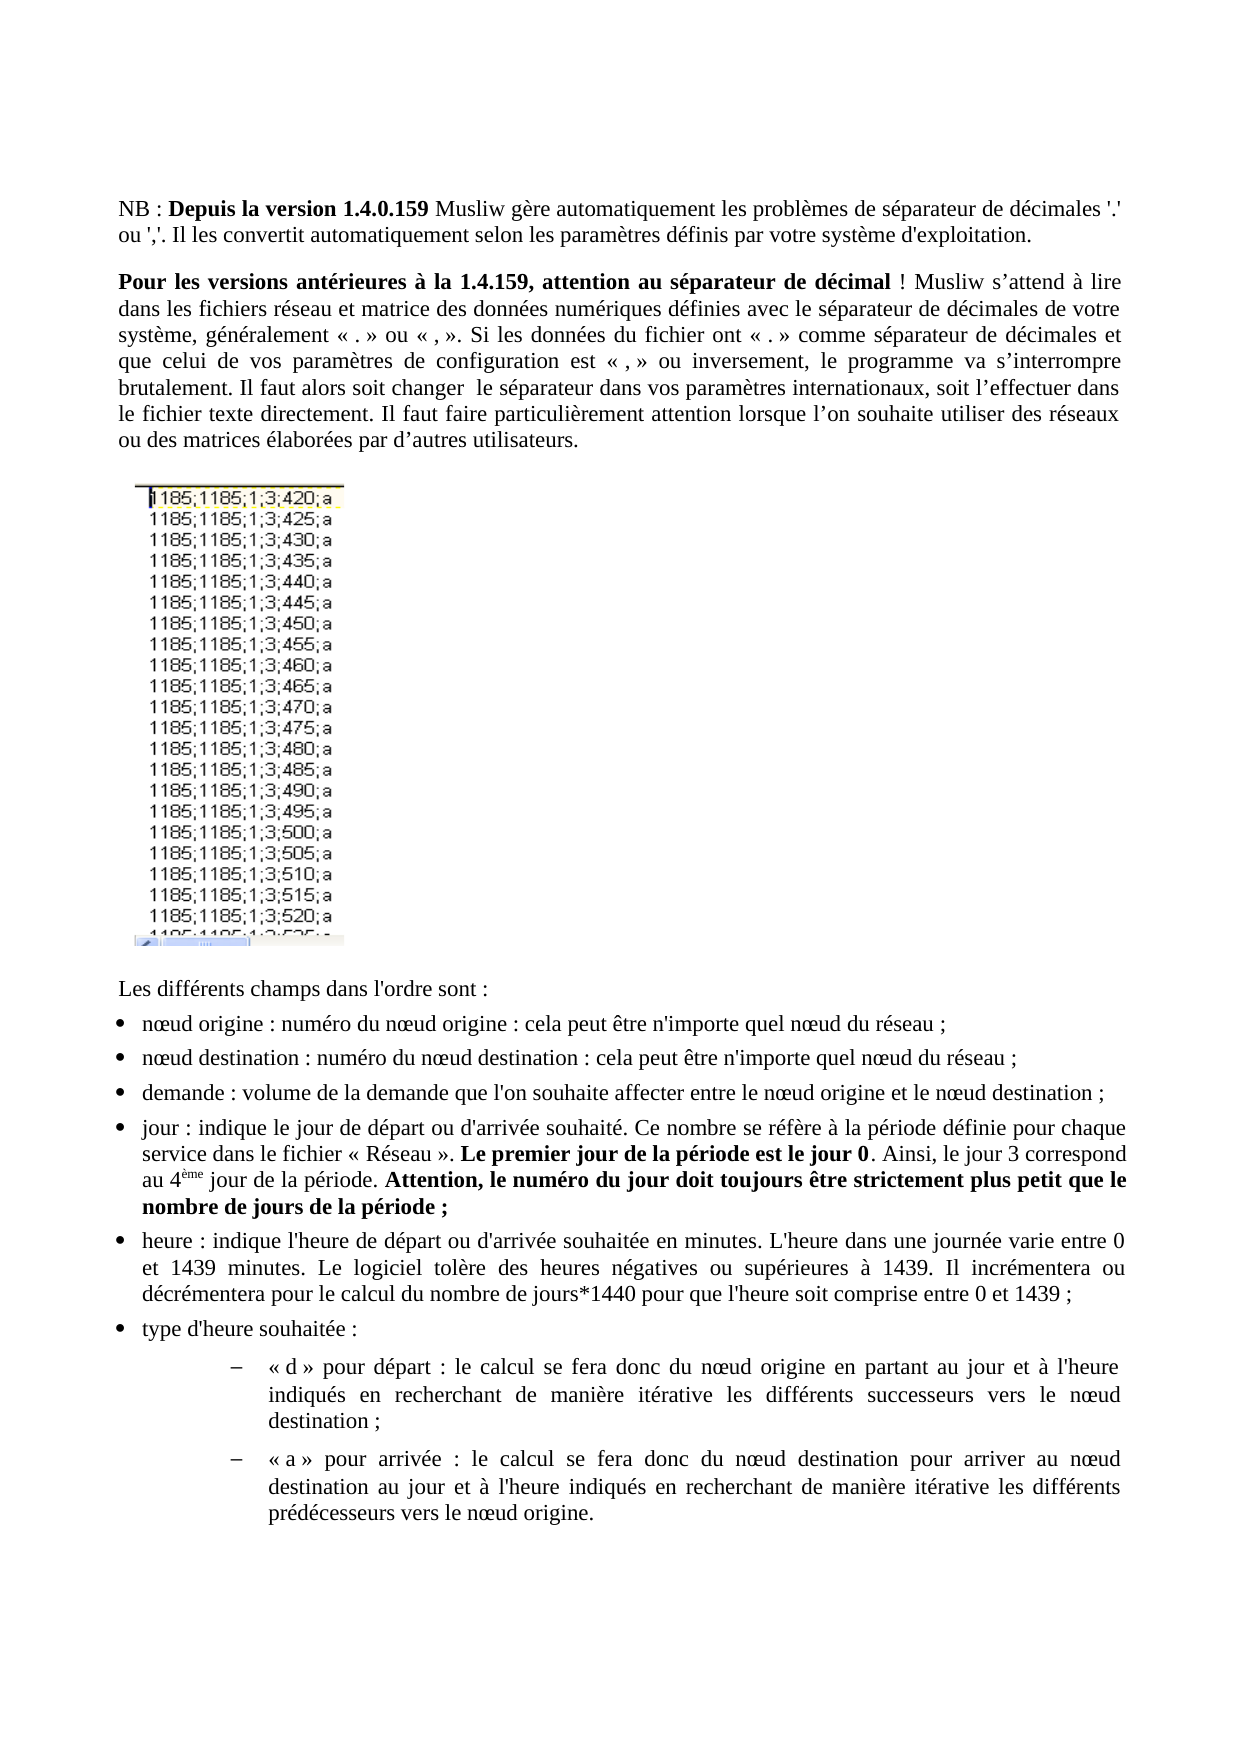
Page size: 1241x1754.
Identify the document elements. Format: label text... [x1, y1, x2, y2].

list nœud origine : numéro du nœud origine : cela peut être n'importe quel nœud du réseau ; [116, 1010, 1127, 1036]
text NB : Depuis la version 1.4.0.159 Musliw gère automatiquement les problèmes de séparateur de décimales '.' ou ','. Il les convertit automatiquement selon les paramètres définis par votre système d'exploitation. [118, 195, 1122, 247]
list type d'heure souhaitée : [116, 1315, 1127, 1341]
picture [134, 482, 345, 946]
list « d » pour départ : le calcul se fera donc du nœud origine en partant au jour et à l'heure indiqués en recherchant de manière itérative les différents successeurs vers le nœud destination ; [231, 1349, 1122, 1433]
list heure : indique l'heure de départ ou d'arrivée souhaitée en minutes. L'heure dans une journée varie entre 0 et 1439 minutes. Le logiciel tolère des heures négatives ou supérieures à 1439. Il incrémentera ou décrémentera pour le calcul du nombre de jours*1440 pour que l'heure soit comprise entre 0 et 1439 ; [116, 1227, 1127, 1307]
list jour : indique le jour de départ ou d'arrivée souhaité. Ce nombre se réfère à la période définie pour chaque service dans le fichier « Réseau ». Le premier jour de la période est le jour 0. Ainsi, le jour 3 correspond au 4ème jour de la période. Attention, le numéro du jour doit toujours être strictement plus petit que le nombre de jours de la période ; [116, 1114, 1127, 1219]
text Pour les versions antérieures à la 1.4.159, attention au séparateur de décimal ! Musliw s’attend à lire dans les fichiers réseau et matrice des données numériques définies avec le séparateur de décimales de votre système, généralement « . » ou « , ». Si les données du fichier ont « . » comme séparateur de décimales et que celui de vos paramètres de configuration est « , » ou inversement, le programme va s’interrompre brutalement. Il faut alors soit changer le séparateur dans vos paramètres internationaux, soit l’effectuer dans le fichier texte directement. Il faut faire particulièrement attention lorsque l’on souhaite utiliser des réseaux ou des matrices élaborées par d’autres utilisateurs. [118, 268, 1122, 453]
list demande : volume de la demande que l'on souhaite affecter entre le nœud origine et le nœud destination ; [116, 1079, 1127, 1105]
text Les différents champs dans l'ordre sont : [118, 975, 1122, 1001]
list « a » pour arrivée : le calcul se fera donc du nœud destination pour arriver au nœud destination au jour et à l'heure indiqués en recherchant de manière itérative les différents prédécesseurs vers le nœud origine. [231, 1442, 1122, 1526]
list nœud destination : numéro du nœud destination : cela peut être n'importe quel nœud du réseau ; [116, 1044, 1127, 1071]
